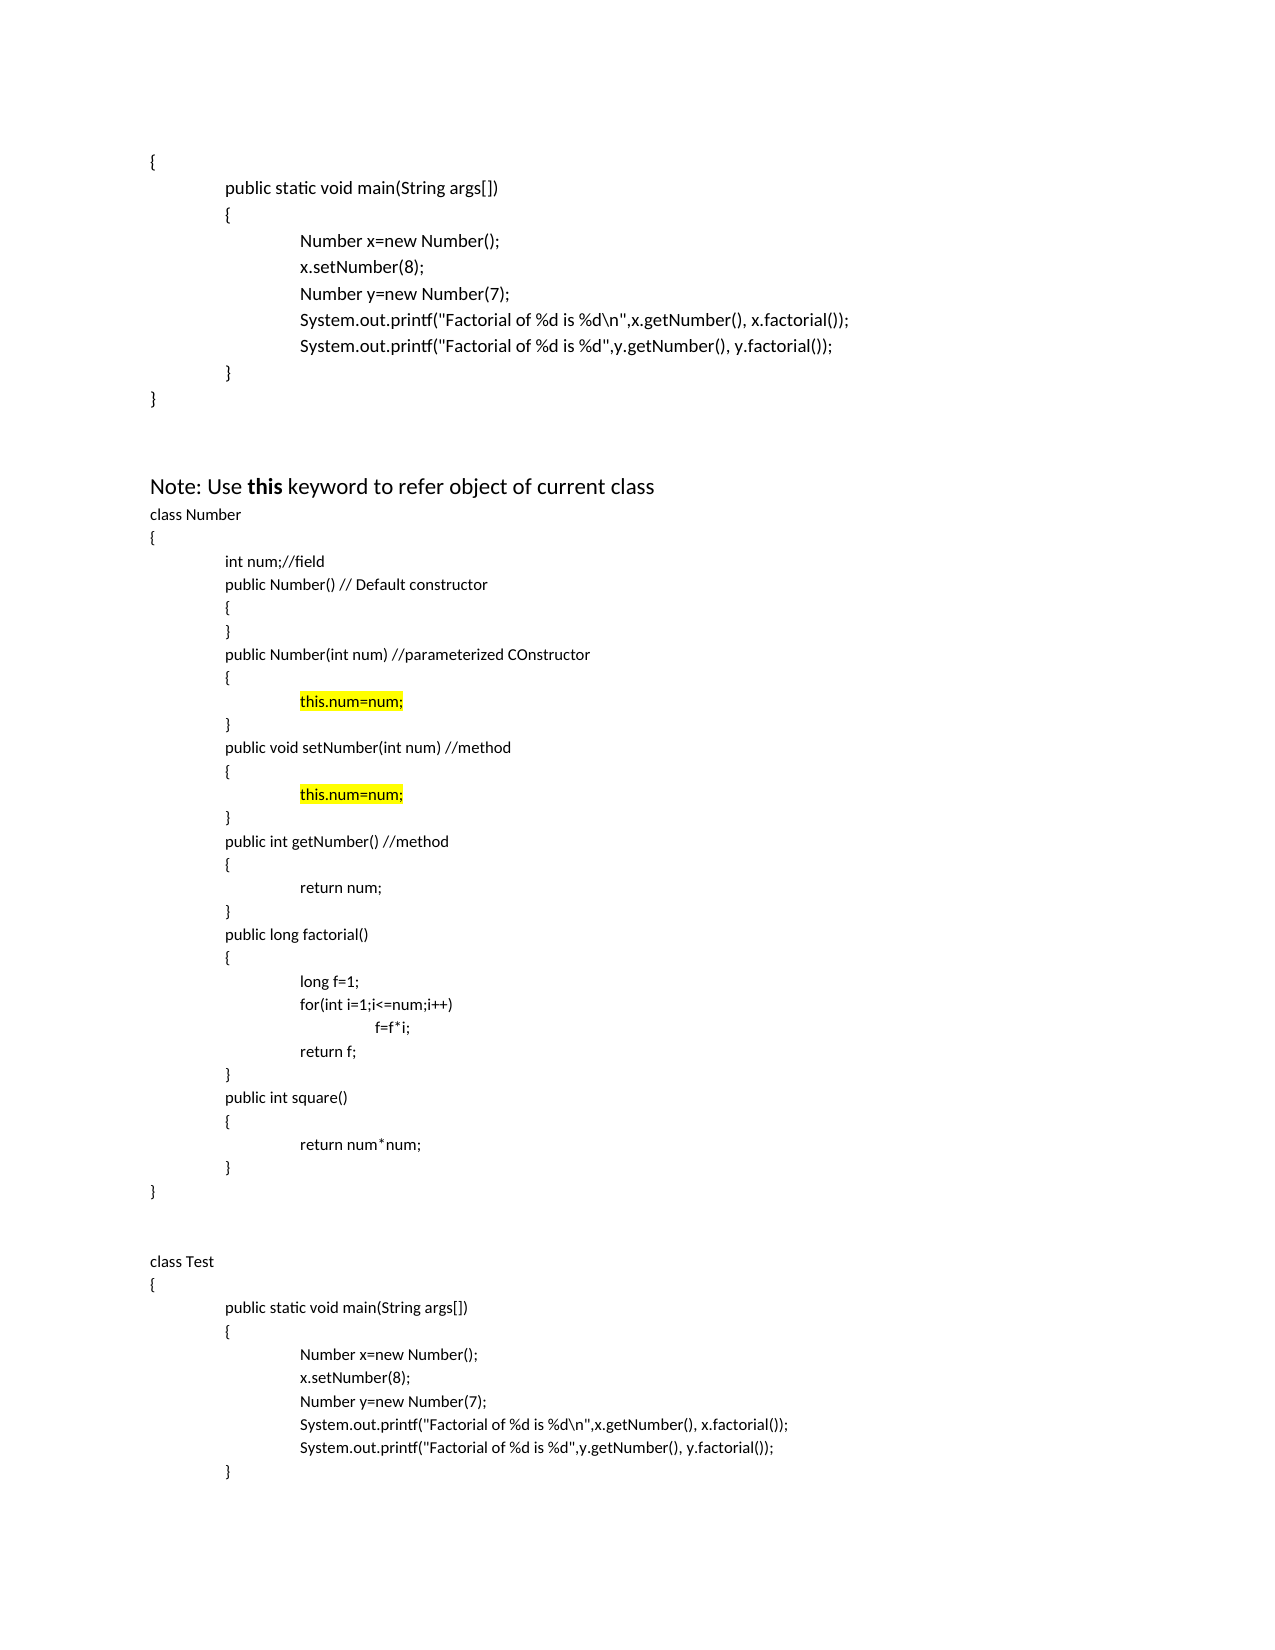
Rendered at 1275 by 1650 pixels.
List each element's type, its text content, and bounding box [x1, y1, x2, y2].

text this.num=num; [150, 784, 1125, 804]
text } [150, 901, 1125, 921]
text Number y=new Number(7); [150, 282, 1125, 305]
text } [150, 621, 1125, 641]
text public int square() [150, 1088, 1125, 1108]
text { [150, 1111, 1125, 1131]
text { [150, 948, 1125, 968]
text class Number [150, 504, 1125, 524]
text Number y=new Number(7); [150, 1391, 1125, 1411]
text { [150, 203, 1125, 226]
text public Number() // Default constructor [150, 574, 1125, 594]
text } [150, 1461, 1125, 1481]
text class Test [150, 1251, 1125, 1271]
text public static void main(String args[]) [150, 176, 1125, 199]
text { [150, 854, 1125, 874]
text f=f*i; [150, 1018, 1125, 1038]
text { [150, 1274, 1125, 1294]
text } [150, 1181, 1125, 1201]
text System.out.printf("Factorial of %d is %d",y.getNumber(), y.factorial()); [150, 334, 1125, 357]
text Number x=new Number(); [150, 229, 1125, 252]
text public static void main(String args[]) [150, 1298, 1125, 1318]
text } [150, 1158, 1125, 1178]
text } [150, 387, 1125, 410]
text this.num=num; [150, 691, 1125, 711]
text System.out.printf("Factorial of %d is %d\n",x.getNumber(), x.factorial()); [150, 1414, 1125, 1434]
text } [150, 361, 1125, 384]
text return num; [150, 878, 1125, 898]
text { [150, 668, 1125, 688]
text { [150, 761, 1125, 781]
text public void setNumber(int num) //method [150, 738, 1125, 758]
text Number x=new Number(); [150, 1344, 1125, 1364]
text public long factorial() [150, 924, 1125, 944]
text x.setNumber(8); [150, 255, 1125, 278]
text { [150, 598, 1125, 618]
text x.setNumber(8); [150, 1368, 1125, 1388]
text { [150, 1321, 1125, 1341]
text for(int i=1;i<=num;i++) [150, 994, 1125, 1014]
text public int getNumber() //method [150, 831, 1125, 851]
text System.out.printf("Factorial of %d is %d\n",x.getNumber(), x.factorial()); [150, 308, 1125, 331]
text int num;//field [150, 551, 1125, 571]
text } [150, 1064, 1125, 1084]
text } [150, 808, 1125, 828]
text { [150, 528, 1125, 548]
text System.out.printf("Factorial of %d is %d",y.getNumber(), y.factorial()); [150, 1438, 1125, 1458]
text return f; [150, 1041, 1125, 1061]
text { [150, 150, 1125, 173]
text return num*num; [150, 1134, 1125, 1154]
text Note: Use this keyword to refer object of current class [150, 472, 1125, 500]
text public Number(int num) //parameterized COnstructor [150, 644, 1125, 664]
text } [150, 714, 1125, 734]
text long f=1; [150, 971, 1125, 991]
